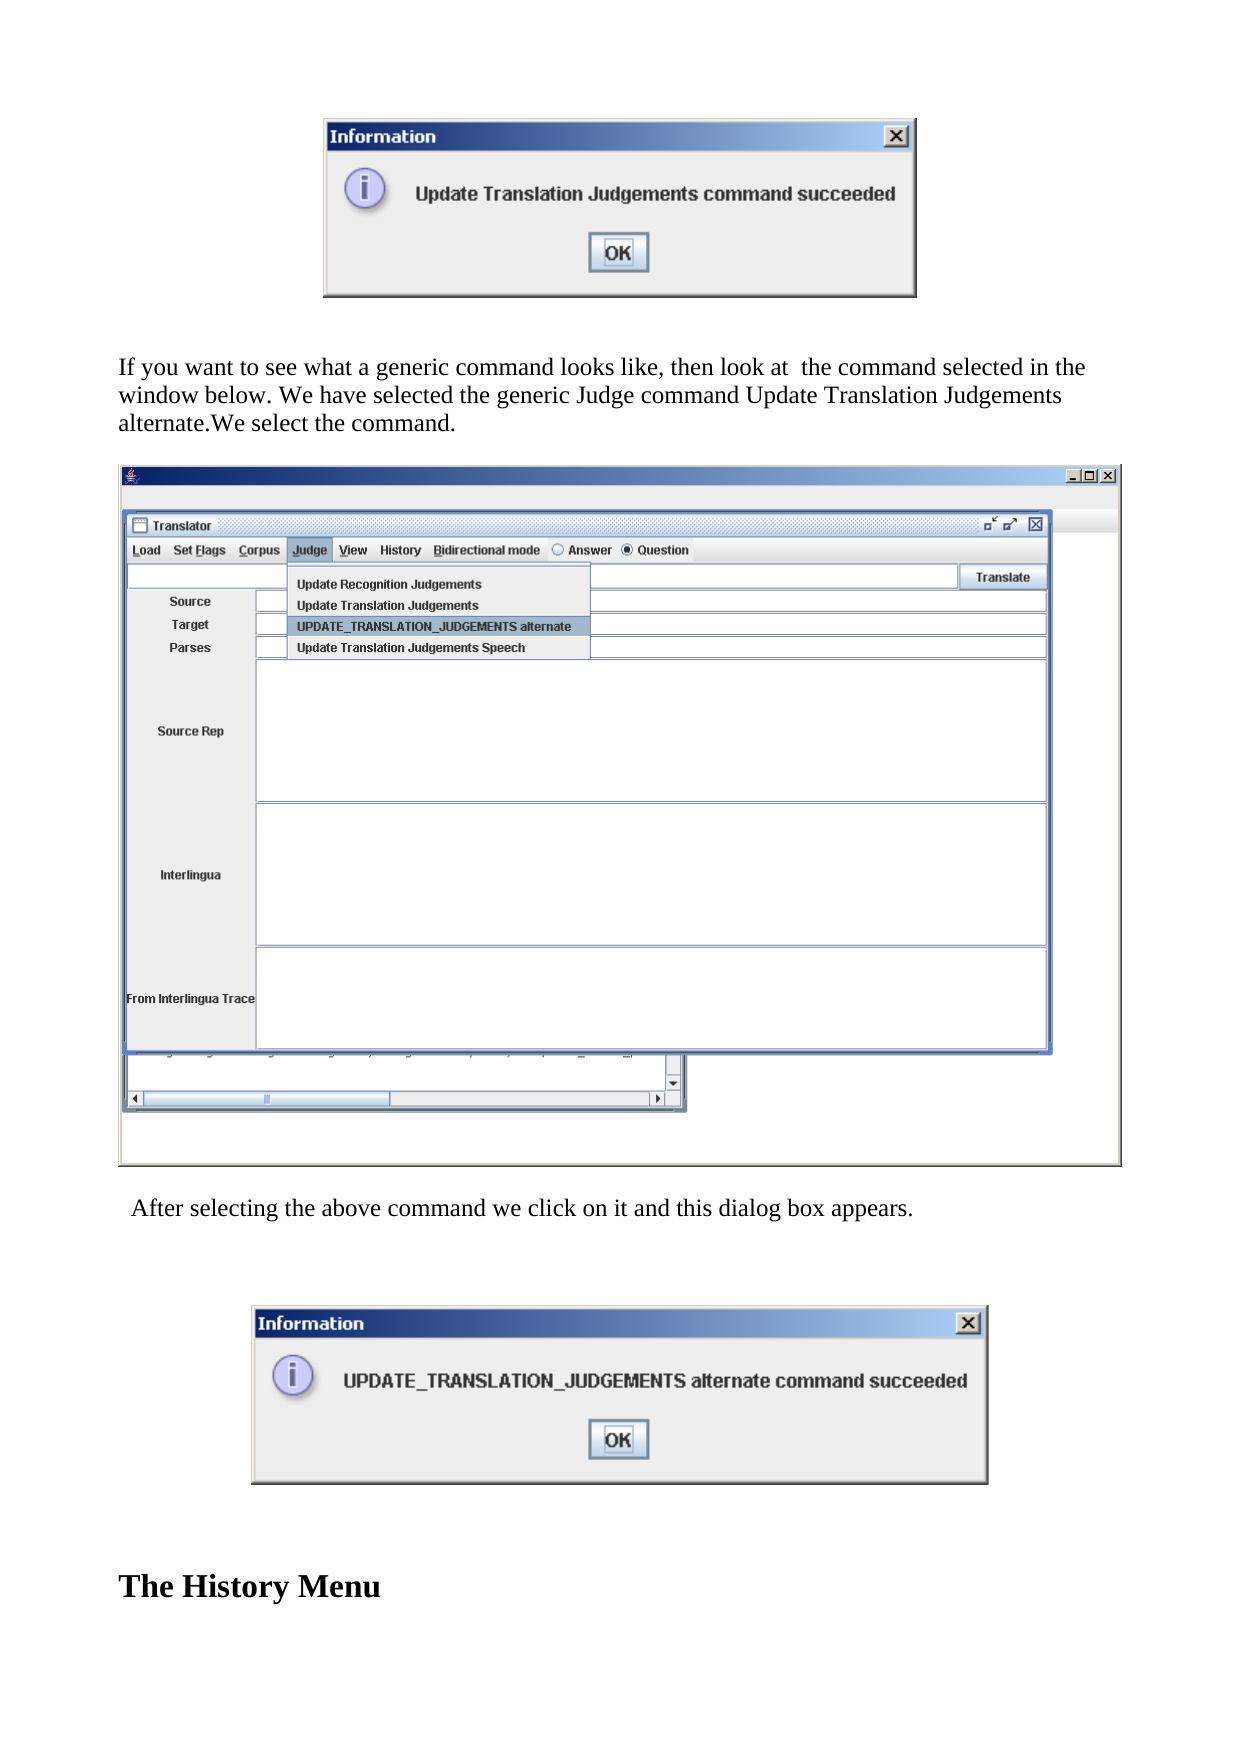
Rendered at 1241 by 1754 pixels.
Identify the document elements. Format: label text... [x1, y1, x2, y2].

text If you want to see what a generic command looks like, then look at the command selected in the window below. We have selected the generic Judge command Update Translation Judgements alternate.We select the command. [118, 353, 1122, 436]
picture [251, 1305, 989, 1485]
text After selecting the above command we click on it and this dialog box appears. [118, 1194, 1122, 1222]
picture [118, 464, 1122, 1167]
text The History Menu [118, 1568, 1122, 1605]
picture [323, 118, 917, 298]
